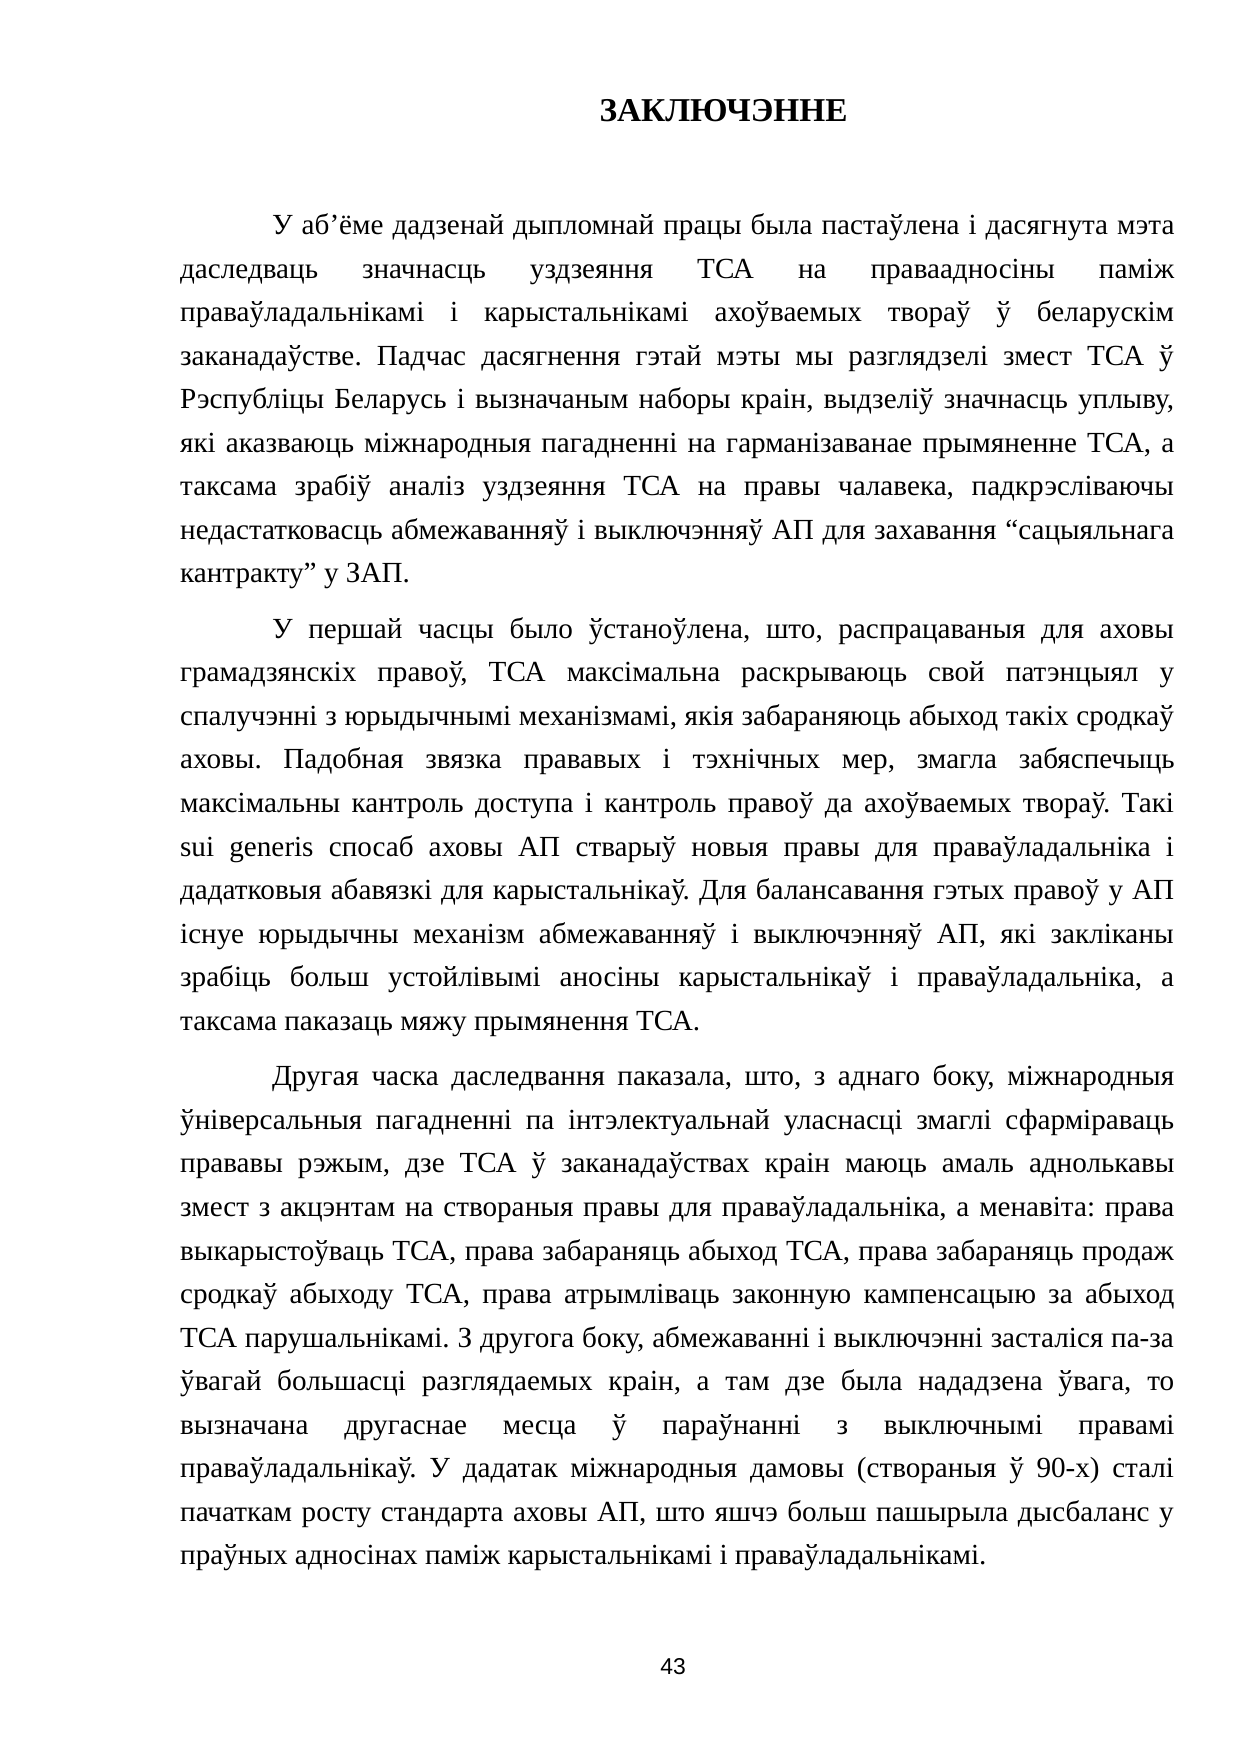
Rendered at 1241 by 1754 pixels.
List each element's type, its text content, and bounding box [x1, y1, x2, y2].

text У першай часцы было ўстаноўлена, што, распрацаваныя для аховы грамадзянскіх правоў, ТСА максімальна раскрываюць свой патэнцыял у спалучэнні з юрыдычнымі механізмамі, якія забараняюць абыход такіх сродкаў аховы. Падобная звязка прававых і тэхнічных мер, змагла забяспечыць максімальны кантроль доступа і кантроль правоў да ахоўваемых твораў. Такі sui generis спосаб аховы АП стварыў новыя правы для праваўладальніка і дадатковыя абавязкі для карыстальнікаў. Для балансавання гэтых правоў у АП існуе юрыдычны механізм абмежаванняў і выключэнняў АП, які закліканы зрабіць больш устойлівымі аносіны карыстальнікаў і праваўладальніка, а таксама паказаць мяжу прымянення ТСА. [180, 611, 1175, 1036]
text У аб’ёме дадзенай дыпломнай працы была пастаўлена і дасягнута мэта даследваць значнасць уздзеяння ТСА на праваадносіны паміж праваўладальнікамі і карыстальнікамі ахоўваемых твораў ў беларускім заканадаўстве. Падчас дасягнення гэтай мэты мы разглядзелі змест ТСА ў Рэспубліцы Беларусь і вызначаным наборы краін, выдзеліў значнасць уплыву, які аказваюць міжнародныя пагадненні на гарманізаванае прымяненне ТСА, а таксама зрабіў аналіз уздзеяння ТСА на правы чалавека, падкрэсліваючы недастатковасць абмежаванняў і выключэнняў АП для захавання “сацыяльнага кантракту” у ЗАП. [180, 207, 1175, 589]
text Другая часка даследвання паказала, што, з аднаго боку, міжнародныя ўніверсальныя пагадненні па інтэлектуальнай уласнасці змаглі сфарміраваць прававы рэжым, дзе ТСА ў заканадаўствах краін маюць амаль аднолькавы змест з акцэнтам на створаныя правы для праваўладальніка, а менавіта: права выкарыстоўваць ТСА, права забараняць абыход ТСА, права забараняць продаж сродкаў абыходу ТСА, права атрымліваць законную кампенсацыю за абыход ТСА парушальнікамі. З другога боку, абмежаванні і выключэнні засталіся па-за ўвагай большасці разглядаемых краін, а там дзе была нададзена ўвага, то вызначана другаснае месца ў параўнанні з выключнымі правамі праваўладальнікаў. У дадатак міжнародныя дамовы (створаныя ў 90-х) сталі пачаткам росту стандарта аховы АП, што яшчэ больш пашырыла дысбаланс у праўных адносінах паміж карыстальнікамі і праваўладальнікамі. [180, 1058, 1175, 1571]
subtitle ЗАКЛЮЧЭННЕ [180, 90, 1175, 128]
